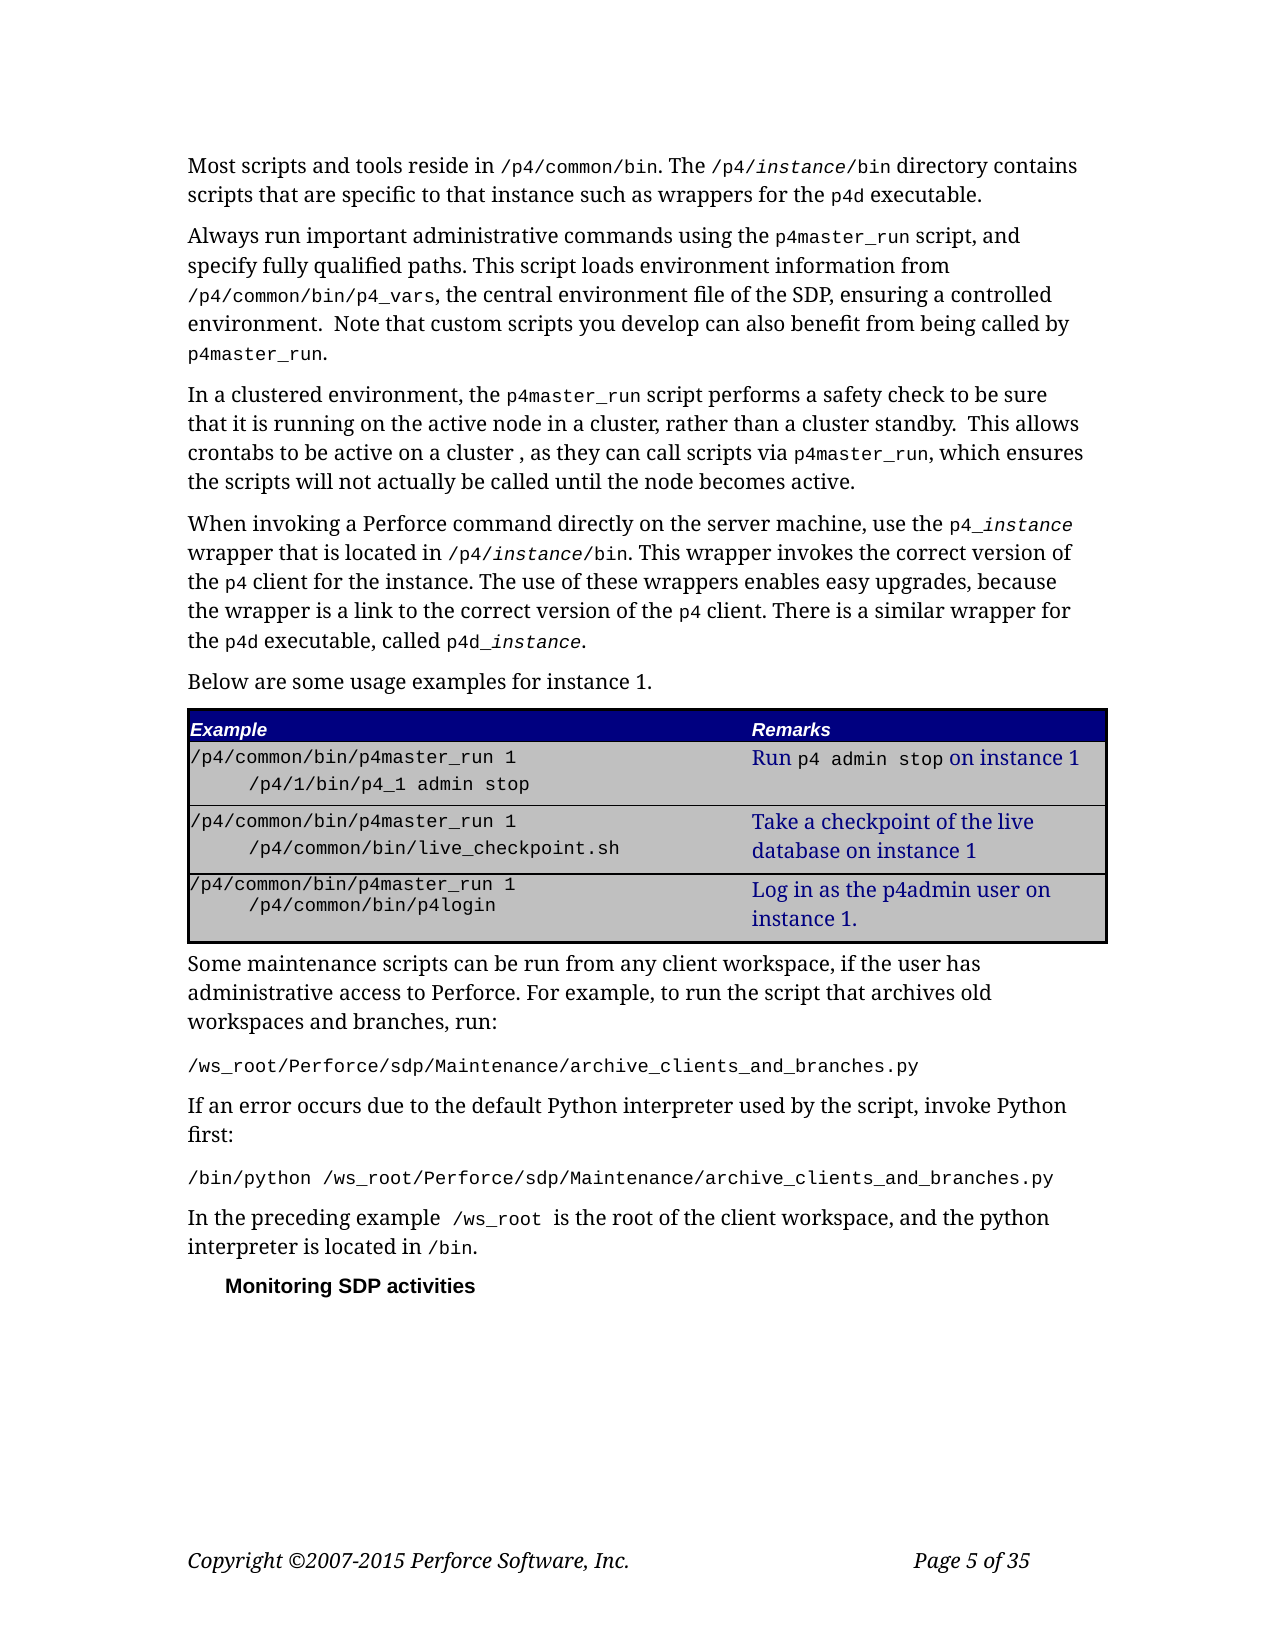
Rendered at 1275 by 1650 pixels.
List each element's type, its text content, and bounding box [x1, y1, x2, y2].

text Always run important administrative commands using the p4master_run script, and specify fully qualified paths. This script loads environment information from /p4/common/bin/p4_vars, the central environment file of the SDP, ensuring a controlled environment. Note that custom scripts you develop can also benefit from being called by p4master_run. [187, 221, 1087, 367]
text Most scripts and tools reside in /p4/common/bin. The /p4/instance/bin directory contains scripts that are specific to that instance such as wrappers for the p4d executable. [187, 150, 1087, 208]
table_cell Run p4 admin stop on instance 1 [750, 742, 1105, 805]
table_cell /p4/common/bin/p4master_run 1 /p4/1/bin/p4_1 admin stop [190, 742, 750, 805]
text Below are some usage examples for instance 1. [187, 667, 1087, 696]
text In a clustered environment, the p4master_run script performs a safety check to be sure that it is running on the active node in a cluster, rather than a cluster standby. This allows crontabs to be active on a cluster , as they can call scripts via p4master_run, which ensures the scripts will not actually be called until the node becomes active. [187, 379, 1087, 496]
text /bin/python /ws_root/Perforce/sdp/Maintenance/archive_clients_and_branches.py [187, 1161, 1087, 1190]
table_header Example [190, 711, 750, 741]
table_cell Take a checkpoint of the live database on instance 1 [750, 806, 1105, 873]
text /ws_root/Perforce/sdp/Maintenance/archive_clients_and_branches.py [187, 1048, 1087, 1078]
table_cell /p4/common/bin/p4master_run 1 /p4/common/bin/p4login [190, 875, 750, 941]
table_cell /p4/common/bin/p4master_run 1 /p4/common/bin/live_checkpoint.sh [190, 806, 750, 873]
table_cell Log in as the p4admin user on instance 1. [750, 875, 1105, 941]
subtitle Monitoring SDP activities [225, 1273, 1042, 1297]
text When invoking a Perforce command directly on the server machine, use the p4_instance wrapper that is located in /p4/instance/bin. This wrapper invokes the correct version of the p4 client for the instance. The use of these wrappers enables easy upgrades, because the wrapper is a link to the correct version of the p4 client. There is a similar wrapper for the p4d executable, called p4d_instance. [187, 508, 1087, 654]
table_header Remarks [750, 711, 1105, 741]
text Some maintenance scripts can be run from any client workspace, if the user has administrative access to Perforce. For example, to run the script that archives old workspaces and branches, run: [187, 948, 1087, 1036]
text If an error occurs due to the default Python interpreter used by the script, invoke Python first: [187, 1090, 1087, 1148]
text In the preceding example /ws_root is the root of the client workspace, and the python interpreter is located in /bin. [187, 1203, 1087, 1261]
